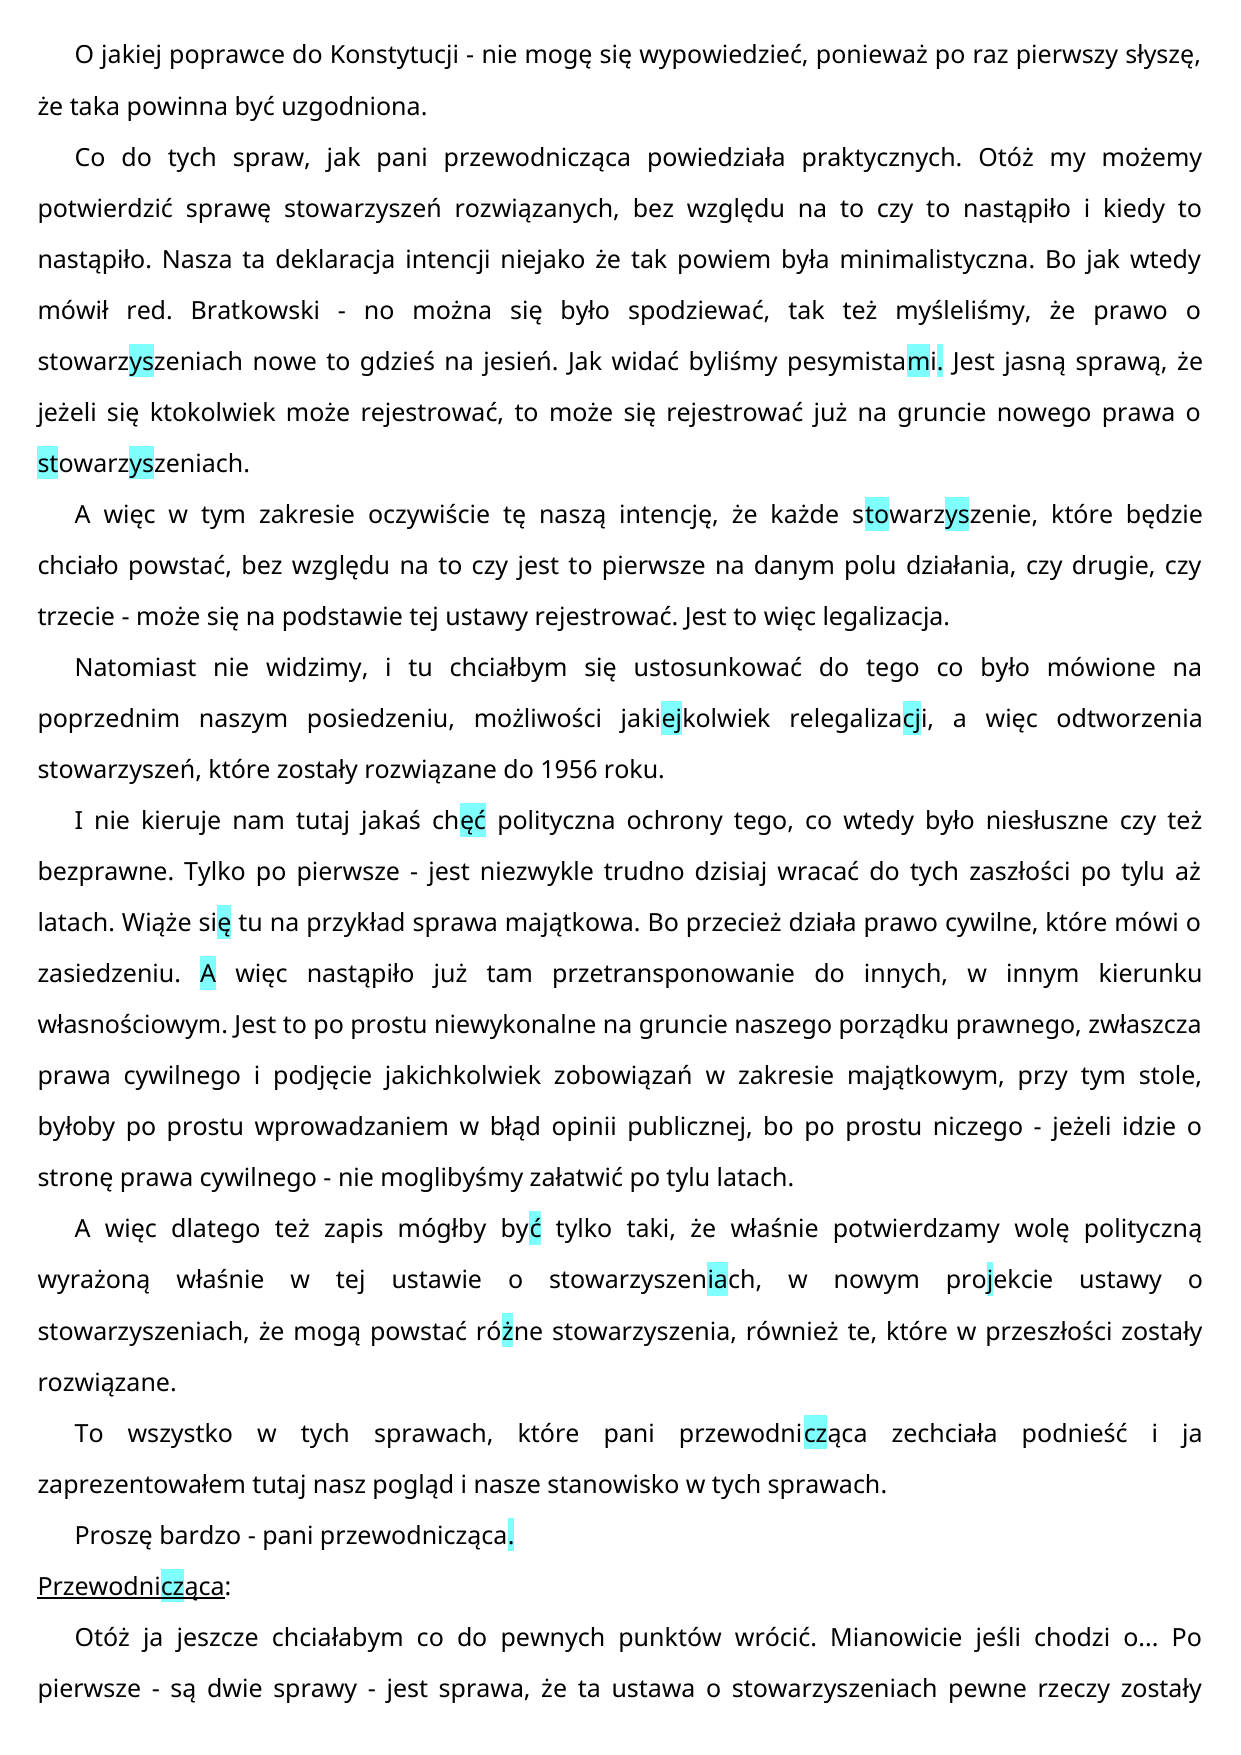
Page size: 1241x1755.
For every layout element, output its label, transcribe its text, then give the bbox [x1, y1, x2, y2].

text Przewodnicząca: [37, 1568, 1203, 1602]
text A więc dlatego też zapis mógłby być tylko taki, że właśnie potwierdzamy wolę polityczną wyrażoną właśnie w tej ustawie o stowarzyszeniach, w nowym projekcie ustawy o stowarzyszeniach, że mogą powstać różne stowarzyszenia, również te, które w przeszłości zostały rozwiązane. [37, 1211, 1203, 1398]
text Co do tych spraw, jak pani przewodnicząca powiedziała praktycznych. Otóż my możemy potwierdzić sprawę stowarzyszeń rozwiązanych, bez względu na to czy to nastąpiło i kiedy to nastąpiło. Nasza ta deklaracja intencji niejako że tak powiem była minimalistyczna. Bo jak wtedy mówił red. Bratkowski - no można się było spodziewać, tak też myśleliśmy, że prawo o stowarzyszeniach nowe to gdzieś na jesień. Jak widać byliśmy pesymistami. Jest jasną sprawą, że jeżeli się ktokolwiek może rejestrować, to może się rejestrować już na gruncie nowego prawa o stowarzyszeniach. [37, 139, 1203, 479]
text Proszę bardzo - pani przewodnicząca. [37, 1517, 1203, 1551]
text O jakiej poprawce do Konstytucji - nie mogę się wypowiedzieć, ponieważ po raz pierwszy słyszę, że taka powinna być uzgodniona. [37, 37, 1203, 122]
text A więc w tym zakresie oczywiście tę naszą intencję, że każde stowarzyszenie, które będzie chciało powstać, bez względu na to czy jest to pierwsze na danym polu działania, czy drugie, czy trzecie - może się na podstawie tej ustawy rejestrować. Jest to więc legalizacja. [37, 497, 1203, 633]
text To wszystko w tych sprawach, które pani przewodnicząca zechciała podnieść i ja zaprezentowałem tutaj nasz pogląd i nasze stanowisko w tych sprawach. [37, 1415, 1203, 1500]
text I nie kieruje nam tutaj jakaś chęć polityczna ochrony tego, co wtedy było niesłuszne czy też bezprawne. Tylko po pierwsze - jest niezwykle trudno dzisiaj wracać do tych zaszłości po tylu aż latach. Wiąże się tu na przykład sprawa majątkowa. Bo przecież działa prawo cywilne, które mówi o zasiedzeniu. A więc nastąpiło już tam przetransponowanie do innych, w innym kierunku własnościowym. Jest to po prostu niewykonalne na gruncie naszego porządku prawnego, zwłaszcza prawa cywilnego i podjęcie jakichkolwiek zobowiązań w zakresie majątkowym, przy tym stole, byłoby po prostu wprowadzaniem w błąd opinii publicznej, bo po prostu niczego - jeżeli idzie o stronę prawa cywilnego - nie moglibyśmy załatwić po tylu latach. [37, 803, 1203, 1194]
text Natomiast nie widzimy, i tu chciałbym się ustosunkować do tego co było mówione na poprzednim naszym posiedzeniu, możliwości jakiejkolwiek relegalizacji, a więc odtworzenia stowarzyszeń, które zostały rozwiązane do 1956 roku. [37, 650, 1203, 786]
text Otóż ja jeszcze chciałabym co do pewnych punktów wrócić. Mianowicie jeśli chodzi o... Po pierwsze - są dwie sprawy - jest sprawa, że ta ustawa o stowarzyszeniach pewne rzeczy zostały [37, 1619, 1203, 1704]
